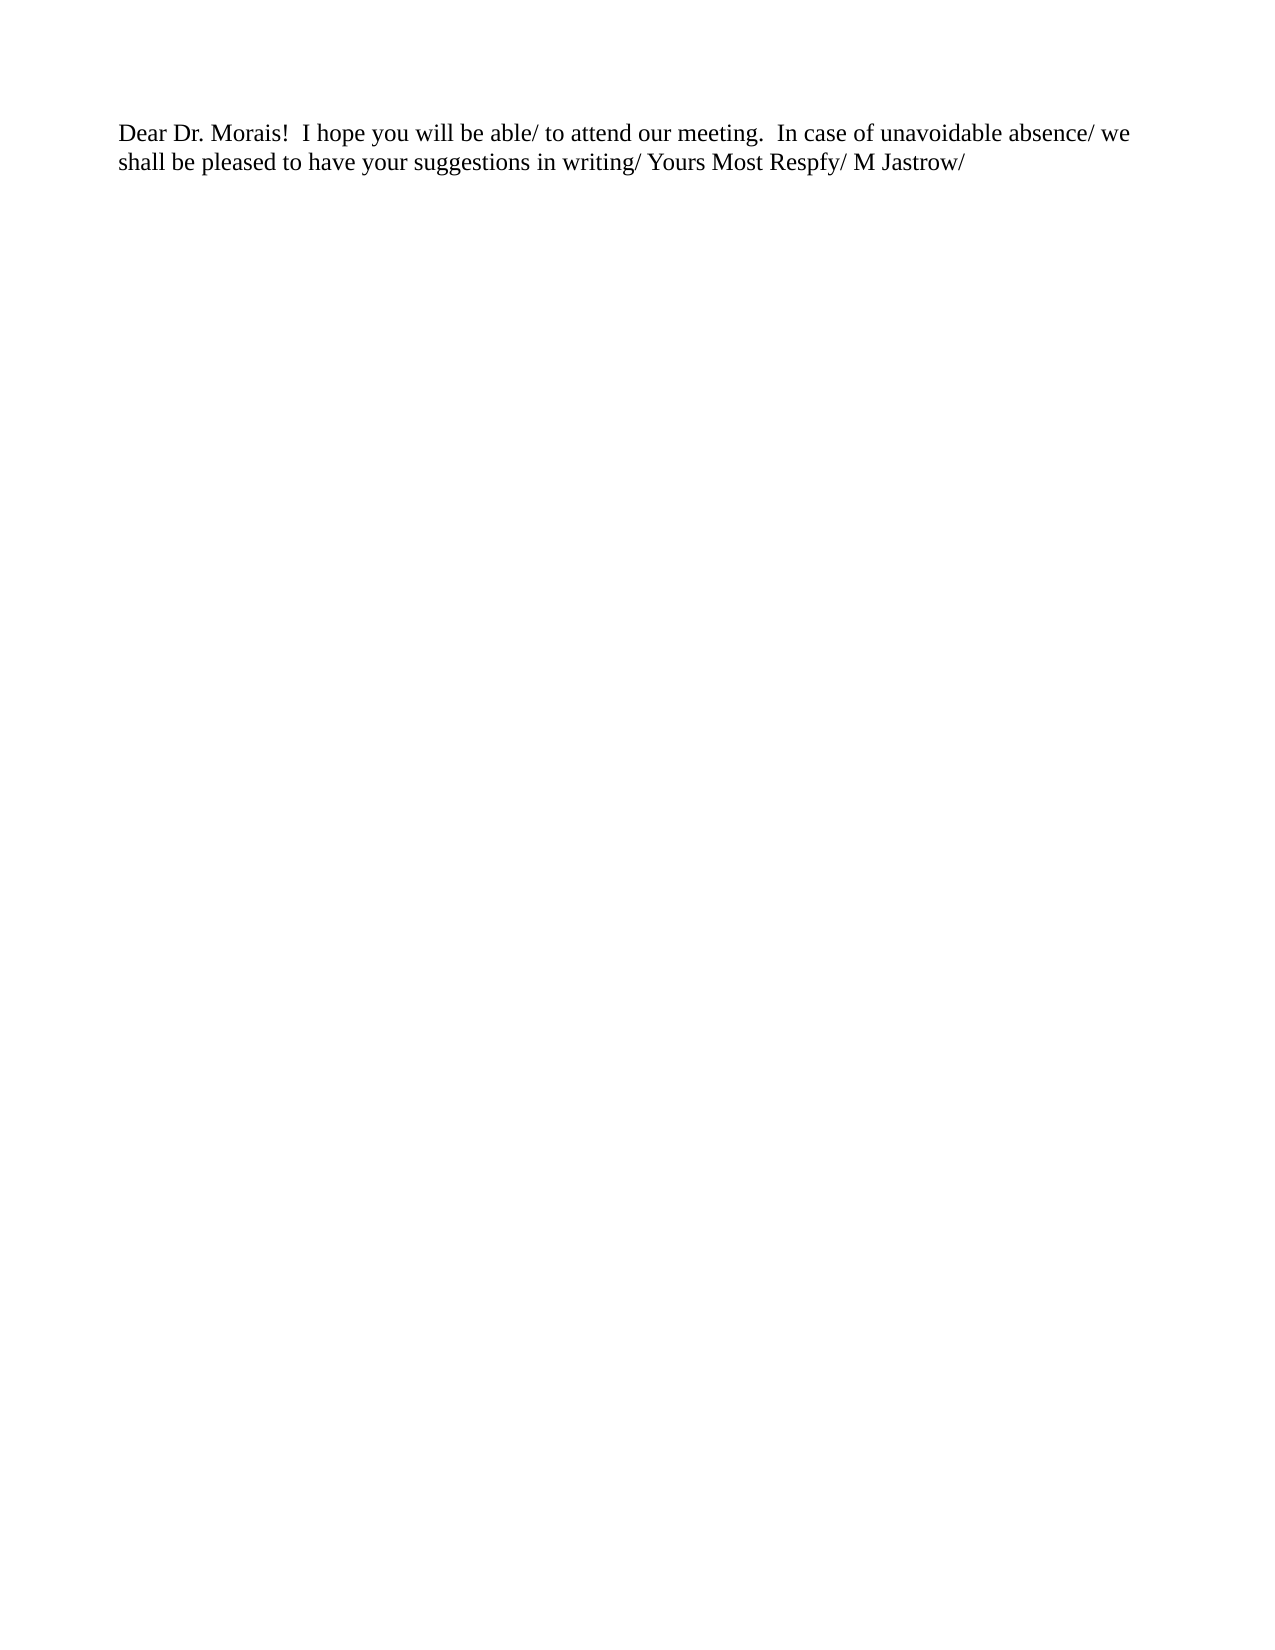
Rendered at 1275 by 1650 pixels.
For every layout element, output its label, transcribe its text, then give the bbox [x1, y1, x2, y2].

text Dear Dr. Morais! I hope you will be able/ to attend our meeting. In case of unavoidable absence/ we shall be pleased to have your suggestions in writing/ Yours Most Respfy/ M Jastrow/ [118, 118, 1157, 176]
